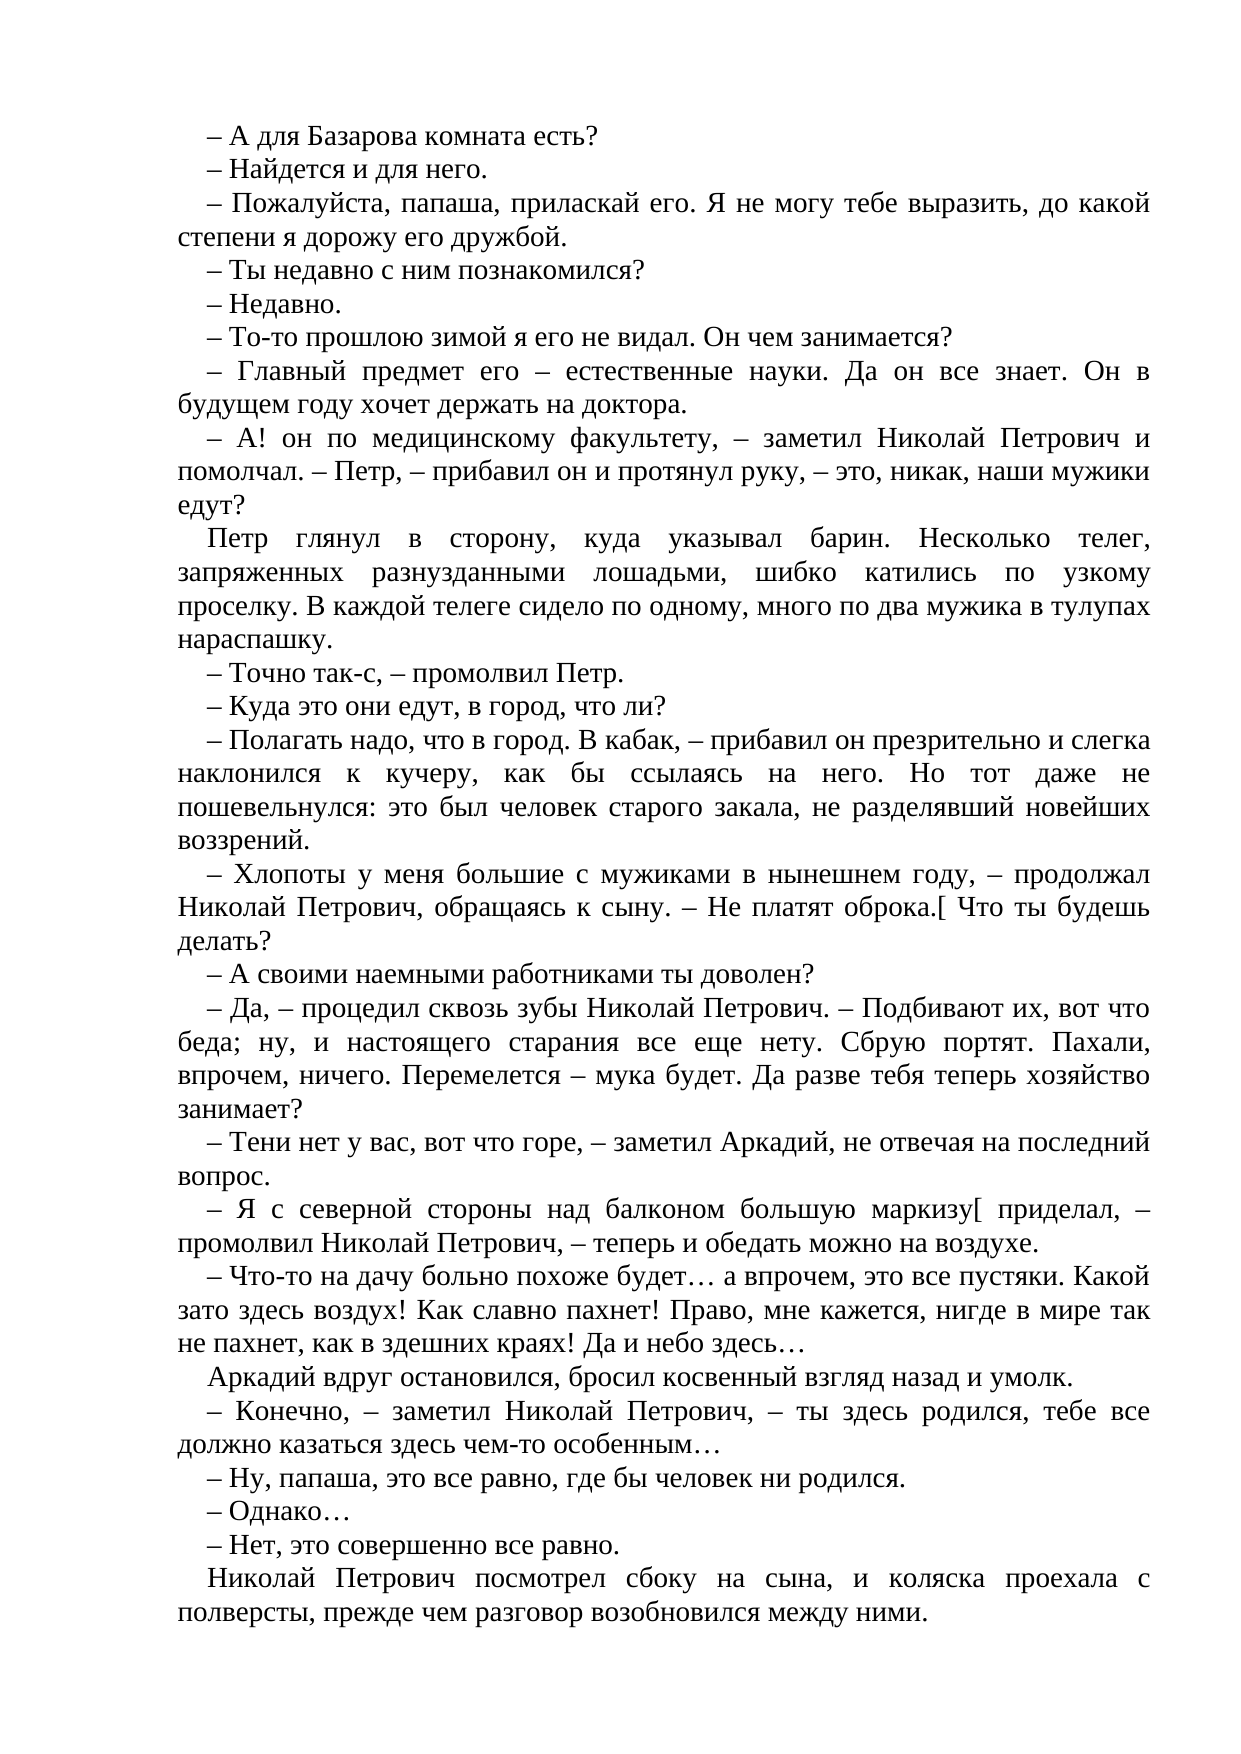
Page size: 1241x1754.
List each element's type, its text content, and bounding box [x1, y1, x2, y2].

text – То-то прошлою зимой я его не видал. Он чем занимается? [177, 319, 1152, 353]
text – Тени нет у вас, вот что горе, – заметил Аркадий, не отвечая на последний вопрос. [177, 1124, 1152, 1191]
text – Ну, папаша, это все равно, где бы человек ни родился. [177, 1460, 1152, 1493]
text – Полагать надо, что в город. В кабак, – прибавил он презрительно и слегка наклонился к кучеру, как бы ссылаясь на него. Но тот даже не пошевельнулся: это был человек старого закала, не разделявший новейших воззрений. [177, 722, 1152, 856]
text – Главный предмет его – естественные науки. Да он все знает. Он в будущем году хочет держать на доктора. [177, 353, 1152, 420]
text Аркадий вдруг остановился, бросил косвенный взгляд назад и умолк. [177, 1359, 1152, 1393]
text – Хлопоты у меня большие с мужиками в нынешнем году, – продолжал Николай Петрович, обращаясь к сыну. – Не платят оброка.[ Что ты будешь делать? [177, 856, 1152, 957]
text – Недавно. [177, 286, 1152, 319]
text – Что-то на дачу больно похоже будет… а впрочем, это все пустяки. Какой зато здесь воздух! Как славно пахнет! Право, мне кажется, нигде в мире так не пахнет, как в здешних краях! Да и небо здесь… [177, 1258, 1152, 1359]
text Николай Петрович посмотрел сбоку на сына, и коляска проехала с полверсты, прежде чем разговор возобновился между ними. [177, 1560, 1152, 1627]
text – А своими наемными работниками ты доволен? [177, 957, 1152, 990]
text – Да, – процедил сквозь зубы Николай Петрович. – Подбивают их, вот что беда; ну, и настоящего старания все еще нету. Сбрую портят. Пахали, впрочем, ничего. Перемелется – мука будет. Да разве тебя теперь хозяйство занимает? [177, 990, 1152, 1124]
text – А! он по медицинскому факультету, – заметил Николай Петрович и помолчал. – Петр, – прибавил он и протянул руку, – это, никак, наши мужики едут? [177, 420, 1152, 521]
text – Куда это они едут, в город, что ли? [177, 688, 1152, 722]
text – Найдется и для него. [177, 152, 1152, 185]
text – Ты недавно с ним познакомился? [177, 252, 1152, 286]
text Петр глянул в сторону, куда указывал барин. Несколько телег, запряженных разнузданными лошадьми, шибко катились по узкому проселку. В каждой телеге сидело по одному, много по два мужика в тулупах нараспашку. [177, 521, 1152, 655]
text – Нет, это совершенно все равно. [177, 1527, 1152, 1560]
text – Пожалуйста, папаша, приласкай его. Я не могу тебе выразить, до какой степени я дорожу его дружбой. [177, 185, 1152, 252]
text – Я с северной стороны над балконом большую маркизу[ приделал, – промолвил Николай Петрович, – теперь и обедать можно на воздухе. [177, 1191, 1152, 1258]
text – А для Базарова комната есть? [177, 118, 1152, 152]
text – Конечно, – заметил Николай Петрович, – ты здесь родился, тебе все должно казаться здесь чем-то особенным… [177, 1393, 1152, 1460]
text – Однако… [177, 1493, 1152, 1527]
text – Точно так-с, – промолвил Петр. [177, 655, 1152, 688]
